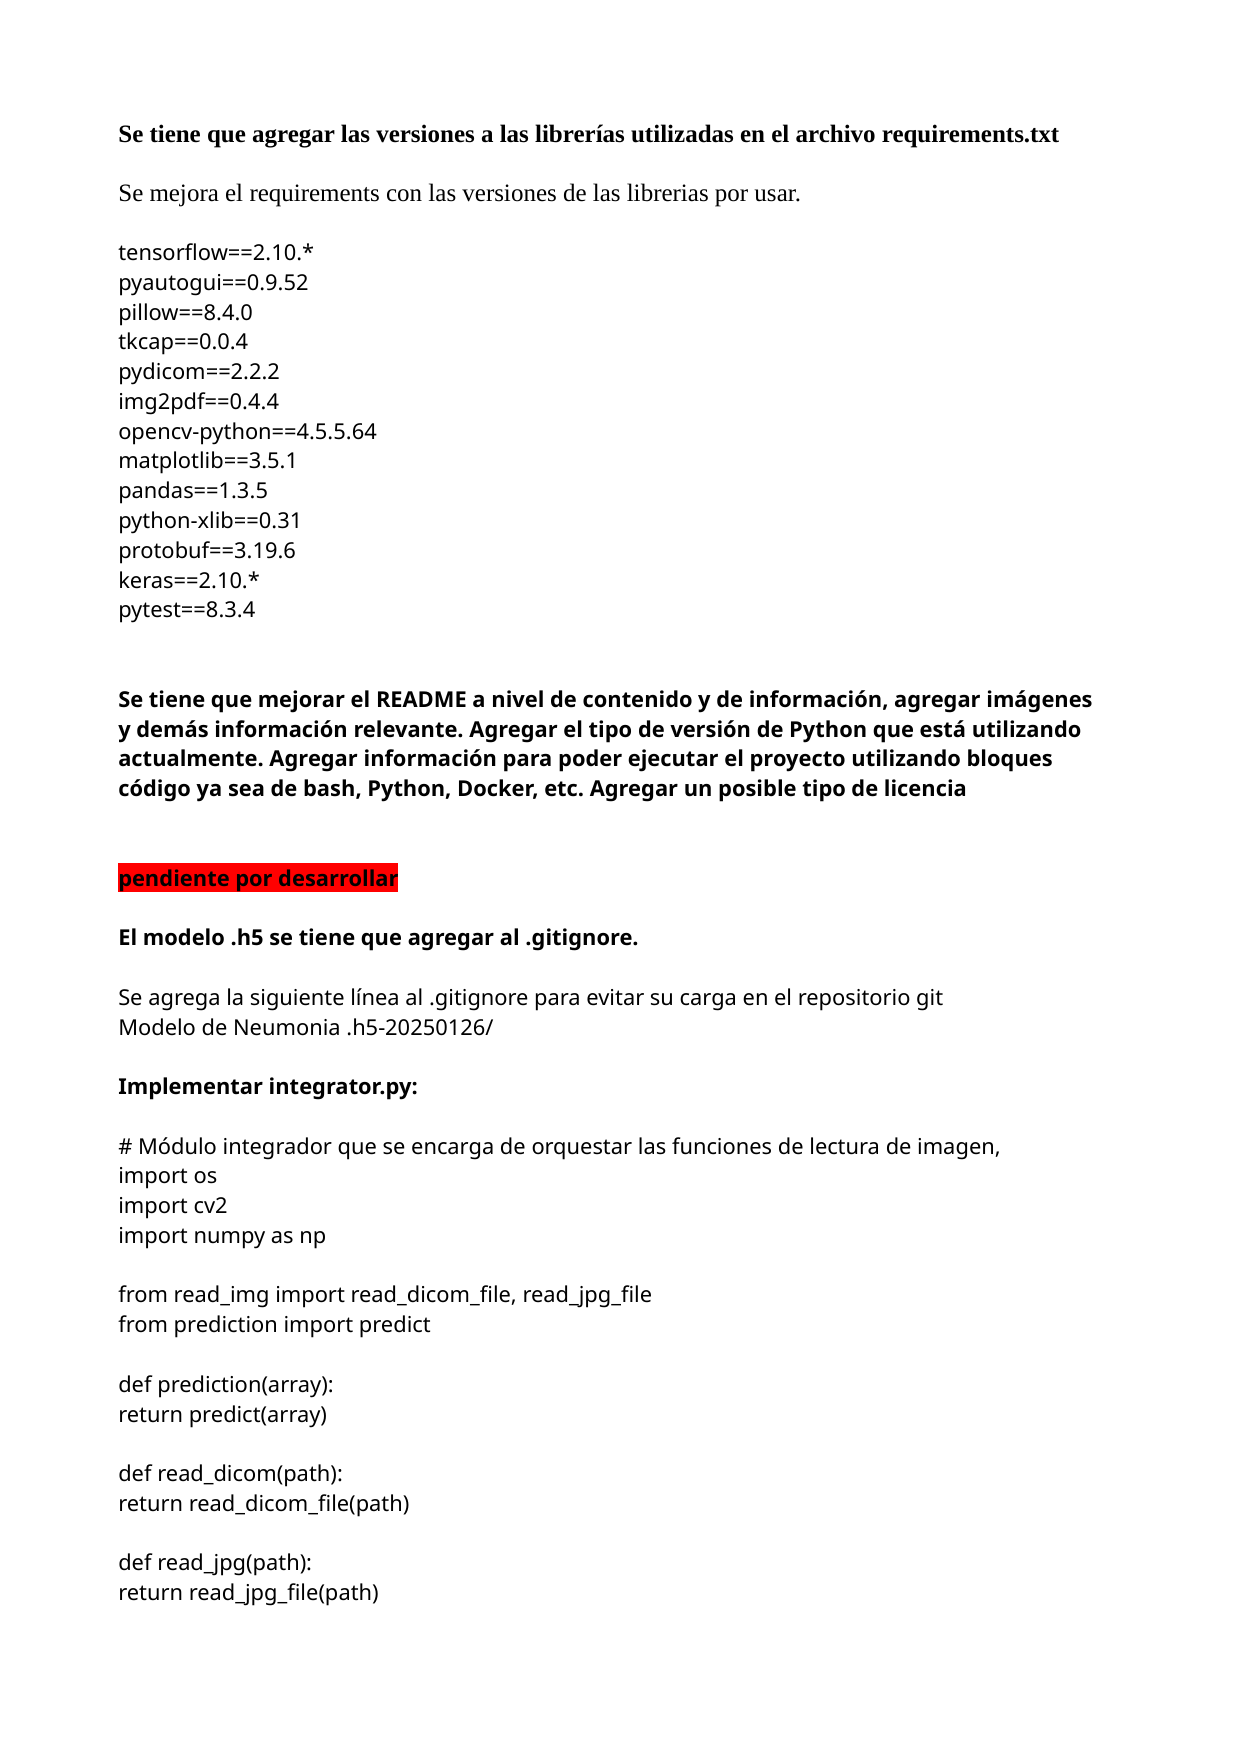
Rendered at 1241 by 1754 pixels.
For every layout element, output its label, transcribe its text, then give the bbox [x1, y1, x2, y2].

text import cv2 [118, 1190, 1122, 1220]
text return read_dicom_file(path) [118, 1488, 1122, 1518]
text Implementar integrator.py: [118, 1071, 1122, 1101]
text from read_img import read_dicom_file, read_jpg_file [118, 1279, 1122, 1309]
text from prediction import predict [118, 1309, 1122, 1339]
text Se mejora el requirements con las versiones de las librerias por usar. [118, 177, 1122, 207]
text Se tiene que agregar las versiones a las librerías utilizadas en el archivo requirements.txt [118, 118, 1122, 148]
text pendiente por desarrollar [118, 862, 1122, 892]
text def read_dicom(path): [118, 1458, 1122, 1488]
text y demás información relevante. Agregar el tipo de versión de Python que está utilizando [118, 713, 1122, 743]
text actualmente. Agregar información para poder ejecutar el proyecto utilizando bloques [118, 743, 1122, 773]
text import os [118, 1160, 1122, 1190]
text tkcap==0.0.4 [118, 326, 1122, 356]
text protobuf==3.19.6 [118, 535, 1122, 564]
text keras==2.10.* [118, 564, 1122, 594]
text pillow==8.4.0 [118, 296, 1122, 326]
text pytest==8.3.4 [118, 594, 1122, 624]
text pandas==1.3.5 [118, 475, 1122, 505]
text código ya sea de bash, Python, Docker, etc. Agregar un posible tipo de licencia [118, 773, 1122, 803]
text def prediction(array): [118, 1369, 1122, 1398]
text pydicom==2.2.2 [118, 356, 1122, 386]
text # Módulo integrador que se encarga de orquestar las funciones de lectura de imagen, [118, 1131, 1122, 1160]
text Se agrega la siguiente línea al .gitignore para evitar su carga en el repositorio git [118, 982, 1122, 1011]
text python-xlib==0.31 [118, 505, 1122, 535]
text img2pdf==0.4.4 [118, 386, 1122, 416]
text return read_jpg_file(path) [118, 1577, 1122, 1607]
text opencv-python==4.5.5.64 [118, 416, 1122, 445]
text Se tiene que mejorar el README a nivel de contenido y de información, agregar imágenes [118, 684, 1122, 713]
text def read_jpg(path): [118, 1547, 1122, 1577]
text Modelo de Neumonia .h5-20250126/ [118, 1011, 1122, 1041]
text tensorflow==2.10.* [118, 237, 1122, 267]
text El modelo .h5 se tiene que agregar al .gitignore. [118, 922, 1122, 952]
text pyautogui==0.9.52 [118, 267, 1122, 296]
text import numpy as np [118, 1220, 1122, 1250]
text matplotlib==3.5.1 [118, 445, 1122, 475]
text return predict(array) [118, 1398, 1122, 1428]
